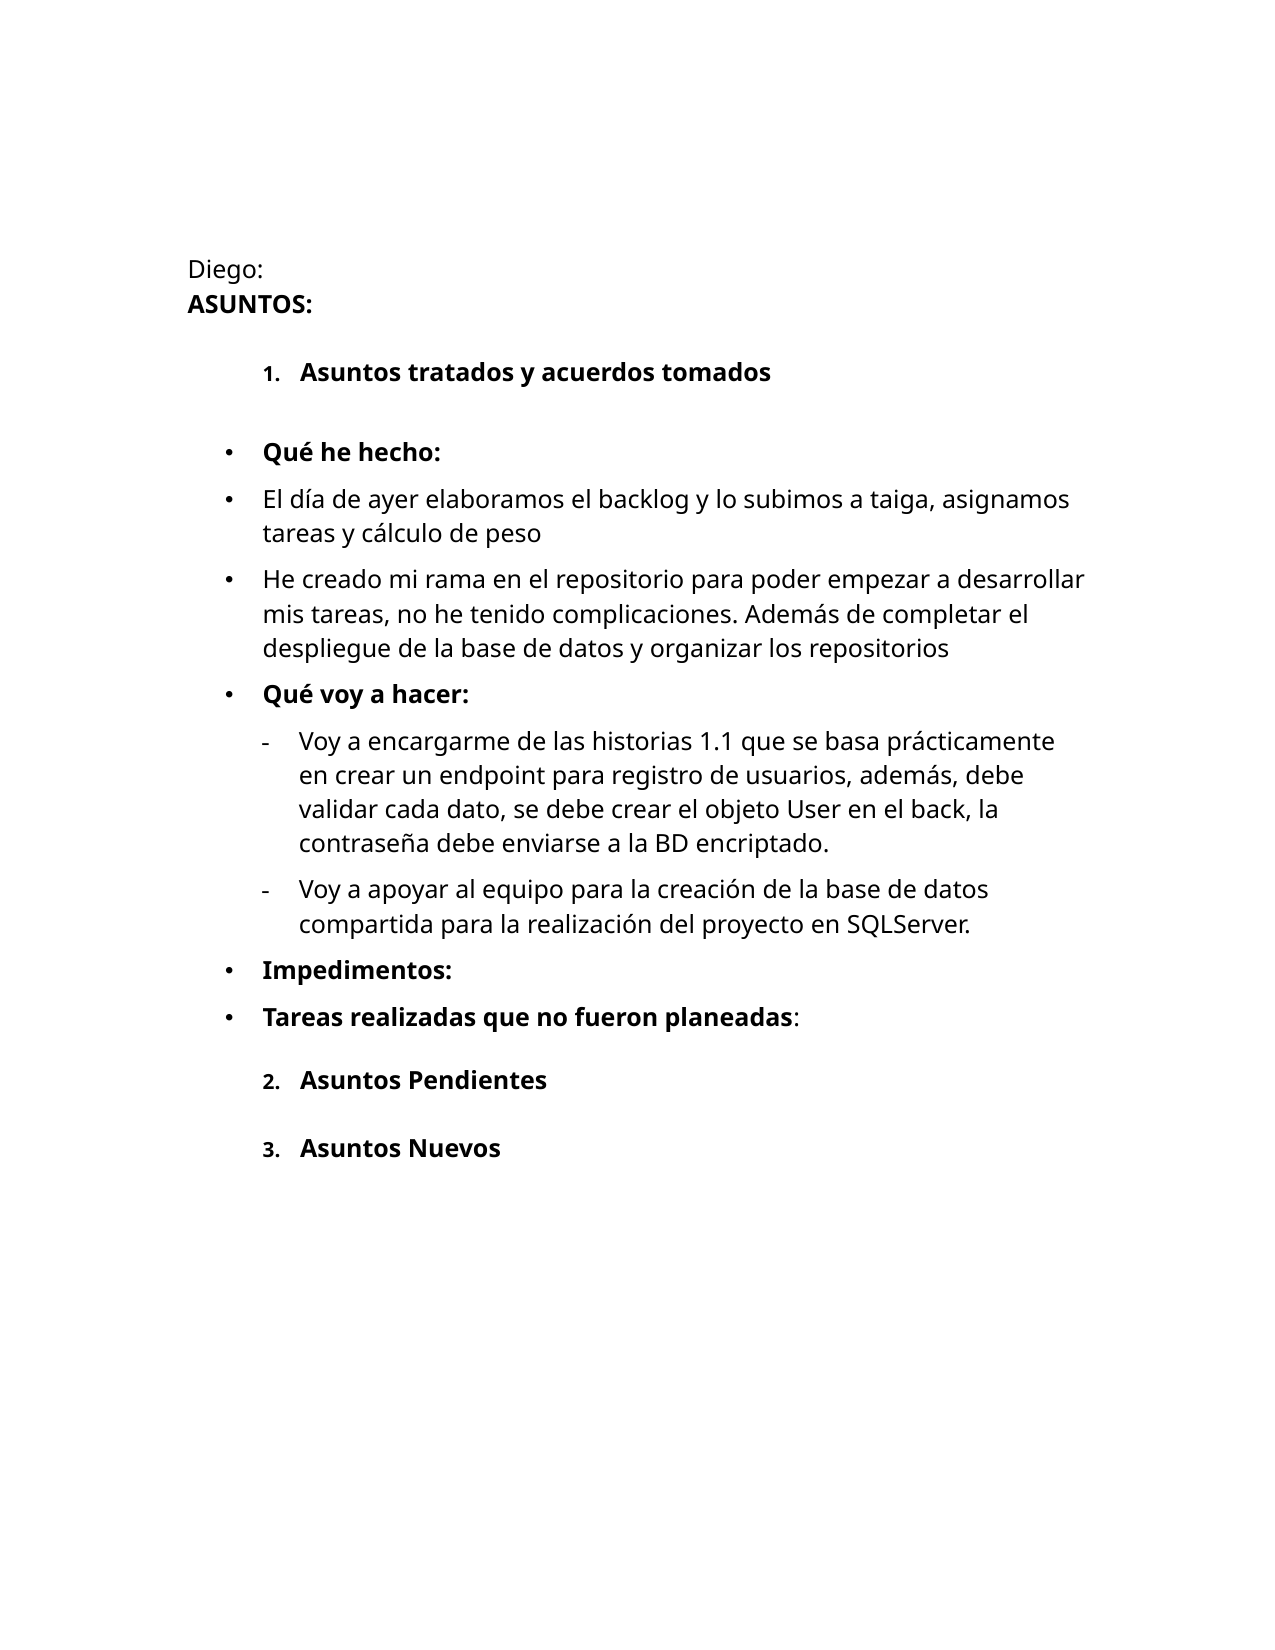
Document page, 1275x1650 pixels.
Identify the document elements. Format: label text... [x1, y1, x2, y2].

list Qué voy a hacer: [225, 677, 1087, 711]
list Tareas realizadas que no fueron planeadas: [225, 999, 1087, 1033]
list Asuntos Pendientes [262, 1063, 1087, 1097]
text ASUNTOS: [187, 286, 1087, 320]
list Qué he hecho: [225, 435, 1087, 469]
list El día de ayer elaboramos el backlog y lo subimos a taiga, asignamos tareas y cálculo de peso [225, 482, 1087, 550]
list Voy a encargarme de las historias 1.1 que se basa prácticamente en crear un endpoint para registro de usuarios, además, debe validar cada dato, se debe crear el objeto User en el back, la contraseña debe enviarse a la BD encriptado. [261, 723, 1087, 860]
list Asuntos Nuevos [262, 1131, 1087, 1165]
list Asuntos tratados y acuerdos tomados [262, 354, 1087, 388]
text Diego: [187, 252, 1087, 286]
list Impedimentos: [225, 953, 1087, 987]
list Voy a apoyar al equipo para la creación de la base de datos compartida para la realización del proyecto en SQLServer. [261, 872, 1087, 940]
list He creado mi rama en el repositorio para poder empezar a desarrollar mis tareas, no he tenido complicaciones. Además de completar el despliegue de la base de datos y organizar los repositorios [225, 562, 1087, 664]
